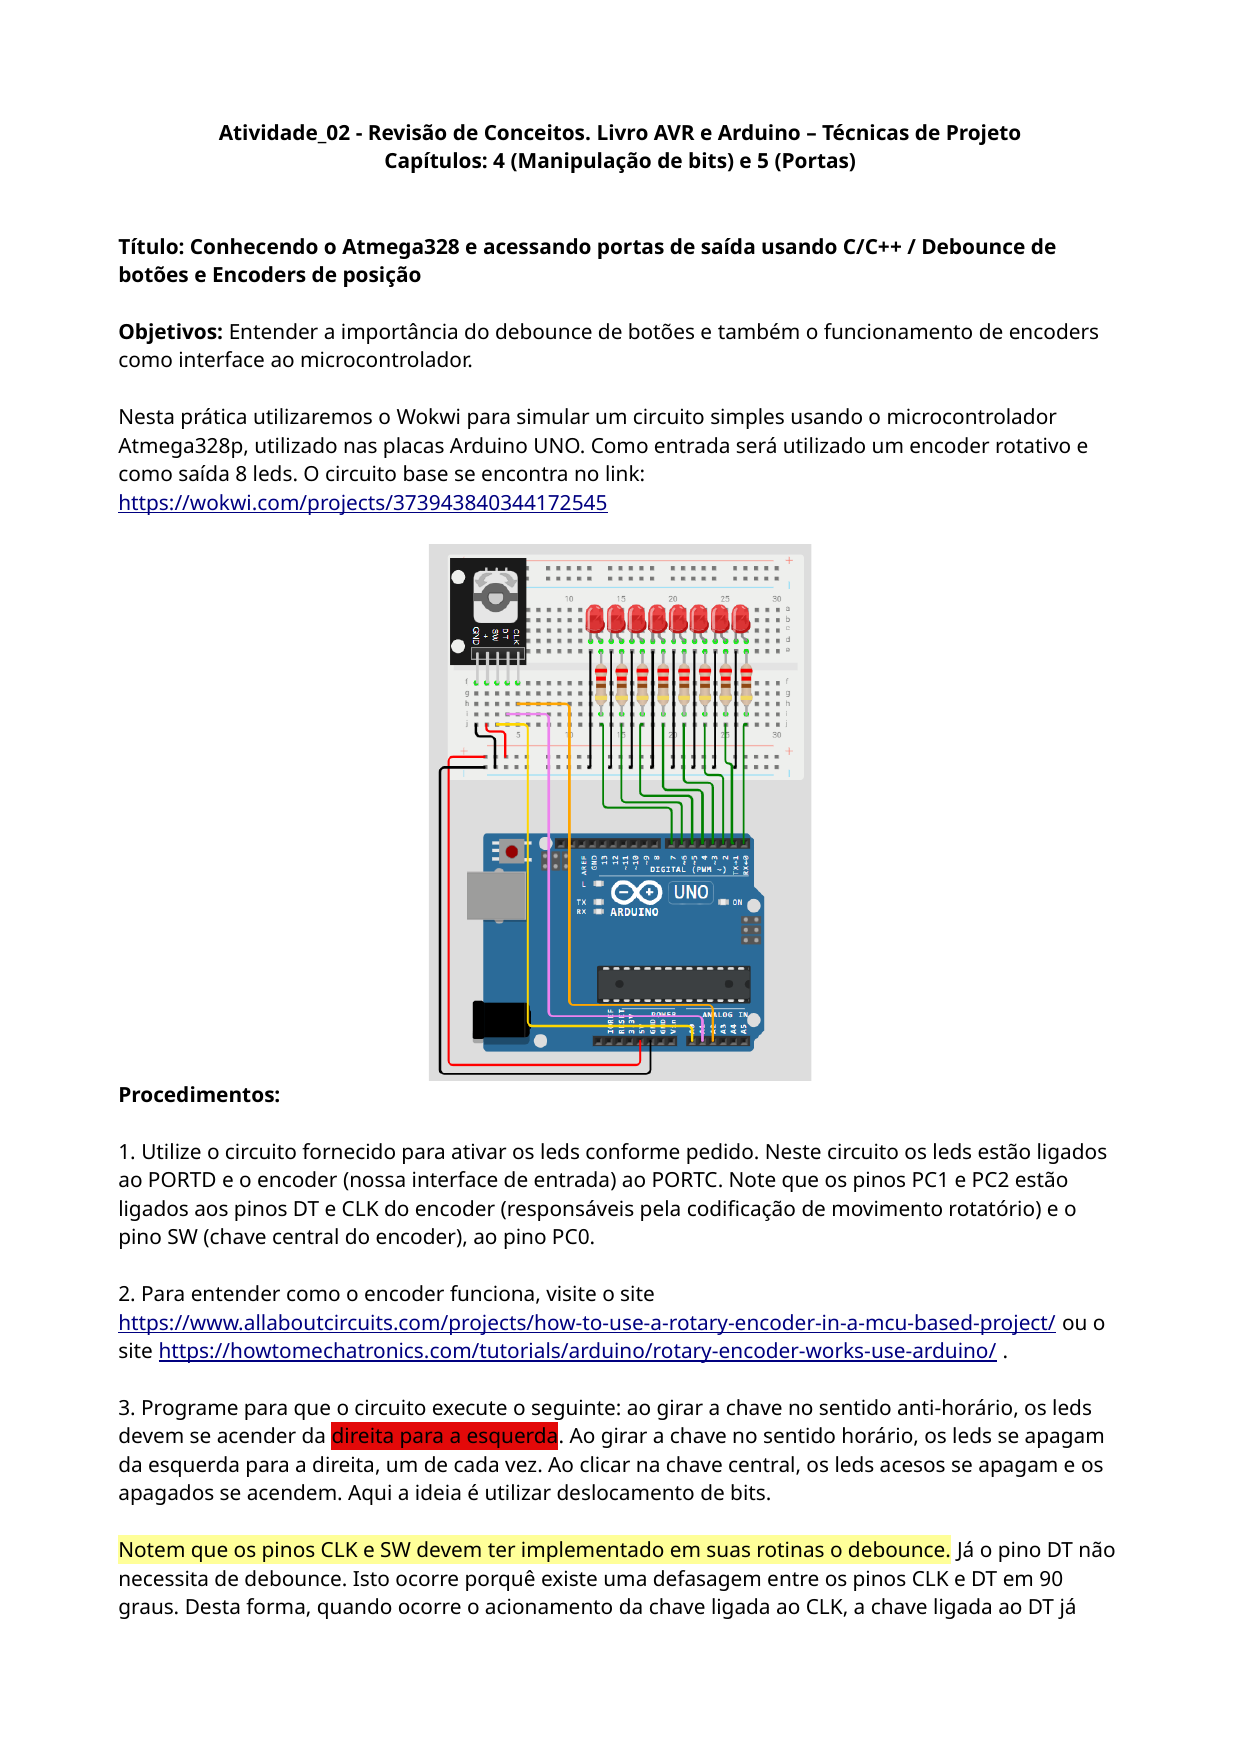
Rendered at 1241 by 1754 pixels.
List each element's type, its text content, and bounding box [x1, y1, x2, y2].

picture [428, 544, 812, 1081]
text 2. Para entender como o encoder funciona, visite o site https://www.allaboutcircuits.com/projects/how-to-use-a-rotary-encoder-in-a-mcu-based-project/ ou o site https://howtomechatronics.com/tutorials/arduino/rotary-encoder-works-use-arduino/ . [118, 1279, 1122, 1365]
text Título: Conhecendo o Atmega328 e acessando portas de saída usando C/C++ / Debounce de botões e Encoders de posição [118, 232, 1122, 289]
text 1. Utilize o circuito fornecido para ativar os leds conforme pedido. Neste circuito os leds estão ligados ao PORTD e o encoder (nossa interface de entrada) ao PORTC. Note que os pinos PC1 e PC2 estão ligados aos pinos DT e CLK do encoder (responsáveis pela codificação de movimento rotatório) e o pino SW (chave central do encoder), ao pino PC0. [118, 1137, 1122, 1251]
text Capítulos: 4 (Manipulação de bits) e 5 (Portas) [118, 147, 1122, 175]
text Notem que os pinos CLK e SW devem ter implementado em suas rotinas o debounce. Já o pino DT não necessita de debounce. Isto ocorre porquê existe uma defasagem entre os pinos CLK e DT em 90 graus. Desta forma, quando ocorre o acionamento da chave ligada ao CLK, a chave ligada ao DT já [118, 1535, 1122, 1621]
text ­Atividade_02 - Revisão de Conceitos. Livro AVR e Arduino – Técnicas de Projeto [118, 118, 1122, 147]
text 3. Programe para que o circuito execute o seguinte: ao girar a chave no sentido anti-horário, os leds devem se acender da direita para a esquerda. Ao girar a chave no sentido horário, os leds se apagam da esquerda para a direita, um de cada vez. Ao clicar na chave central, os leds acesos se apagam e os apagados se acendem. Aqui a ideia é utilizar deslocamento de bits. [118, 1393, 1122, 1507]
text Objetivos: Entender a importância do debounce de botões e também o funcionamento de encoders como interface ao microcontrolador. [118, 317, 1122, 374]
text Nesta prática utilizaremos o Wokwi para simular um circuito simples usando o microcontrolador Atmega328p, utilizado nas placas Arduino UNO. Como entrada será utilizado um encoder rotativo e como saída 8 leds. O circuito base se encontra no link: https://wokwi.com/projects/373943840344172545 [118, 402, 1122, 516]
text Procedimentos: [118, 1080, 1122, 1109]
